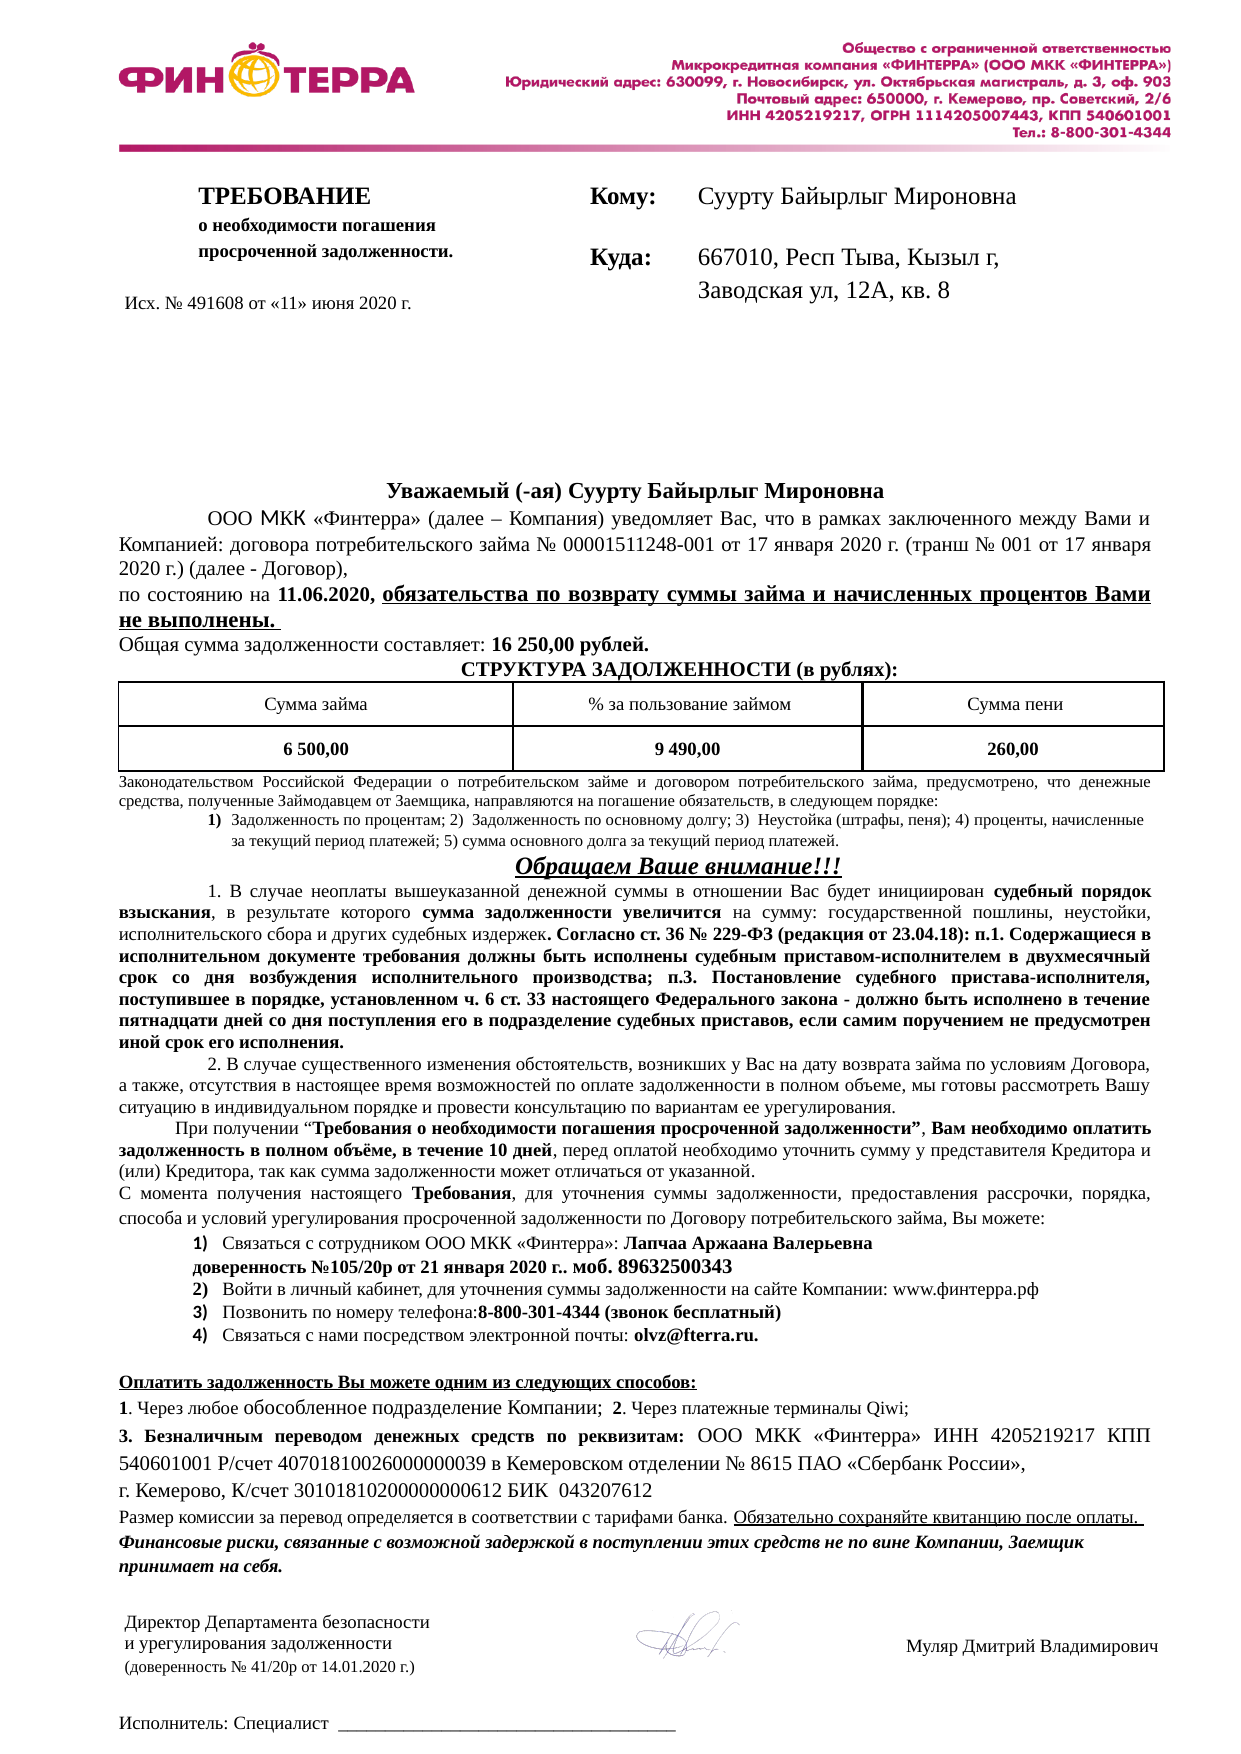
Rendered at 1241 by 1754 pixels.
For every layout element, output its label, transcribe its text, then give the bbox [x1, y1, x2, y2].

text Размер комиссии за перевод определяется в соответствии с тарифами банка. Обязательно сохраняйте квитанцию после оплаты. Финансовые риски, связанные с возможной задержкой в поступлении этих средств не по вине Компании, Заемщик принимает на себя. [118, 1506, 1152, 1577]
list Задолженность по процентам; 2) Задолженность по основному долгу; 3) Неустойка (штрафы, пеня); 4) проценты, начисленные за текущий период платежей; 5) сумма основного долга за текущий период платежей. [207, 810, 1152, 850]
text ООО МКК «Финтерра» (далее – Компания) уведомляет Вас, что в рамках заключенного между Вами и Компанией: договора потребительского займа № 00001511248-001 от 17 января 2020 г. (транш № 001 от 17 января 2020 г.) (далее - Договор), [118, 503, 1152, 580]
table_header Суурту Байырлыг Мироновна [692, 175, 1116, 236]
table_cell Куда: [584, 236, 692, 398]
text Общая сумма задолженности составляет: 16 250,00 рублей. [118, 632, 1152, 656]
table_header Сумма пени [864, 683, 1163, 725]
picture [118, 42, 1171, 152]
table_header Кому: [584, 175, 692, 236]
table_cell 667010, Респ Тыва, Кызыл г, Заводская ул, 12А, кв. 8 [692, 236, 1116, 398]
text Исполнитель: Специалист ____________________________________ [118, 1712, 1152, 1734]
text доверенность №105/20р от 21 января 2020 г.. моб. 89632500343 [192, 1254, 1152, 1278]
table_header ТРЕБОВАНИЕ о необходимости погашения просроченной задолженности. Исх. № 491608 от «11» июня 2020 г. [119, 175, 584, 398]
list Войти в личный кабинет, для уточнения суммы задолженности на сайте Компании: www.финтерра.рф [163, 1278, 1152, 1300]
text С момента получения настоящего Требования, для уточнения суммы задолженности, предоставления рассрочки, порядка, способа и условий урегулирования просроченной задолженности по Договору потребительского займа, Вы можете: [118, 1182, 1152, 1228]
text по состоянию на 11.06.2020, обязательства по возврату суммы займа и начисленных процентов Вами не выполнены. [118, 580, 1152, 632]
text СТРУКТУРА ЗАДОЛЖЕННОСТИ (в рублях): [118, 656, 1152, 681]
table_header % за пользование займом [514, 683, 861, 725]
text 1. Через любое обособленное подразделение Компании; 2. Через платежные терминалы Qiwi; [118, 1395, 1152, 1419]
picture [635, 1610, 742, 1660]
table_header Муляр Дмитрий Владимирович [807, 1605, 1164, 1687]
text Законодательством Российской Федерации о потребительском займе и договором потребительского займа, предусмотрено, что денежные средства, полученные Займодавцем от Заемщика, направляются на погашение обязательств, в следующем порядке: [118, 772, 1152, 810]
list Связаться с нами посредством электронной почты: olvz@fterra.ru. [192, 1323, 1152, 1346]
text 2. В случае существенного изменения обстоятельств, возникших у Вас на дату возврата займа по условиям Договора, а также, отсутствия в настоящее время возможностей по оплате задолженности в полном объеме, мы готовы рассмотреть Вашу ситуацию в индивидуальном порядке и провести консультацию по вариантам ее урегулирования. [118, 1052, 1152, 1117]
table_cell 9 490,00 [514, 727, 861, 769]
table_header [1116, 175, 1169, 398]
table_header [570, 1605, 807, 1687]
text Уважаемый (-ая) Суурту Байырлыг Мироновна [118, 477, 1152, 503]
table_header Директор Департамента безопасности и урегулирования задолженности (доверенность № 41/20р от 14.01.2020 г.) [119, 1605, 570, 1687]
table_cell 260,00 [864, 727, 1163, 769]
text Оплатить задолженность Вы можете одним из следующих способов: [118, 1371, 1152, 1392]
list Связаться с сотрудником ООО МКК «Финтерра»: Лапчаа Аржаана Валерьевна [148, 1231, 1152, 1254]
text При получении “Требования о необходимости погашения просроченной задолженности”, Вам необходимо оплатить задолженность в полном объёме, в течение 10 дней, перед оплатой необходимо уточнить сумму у представителя Кредитора и (или) Кредитора, так как сумма задолженности может отличаться от указанной. [118, 1117, 1152, 1182]
text Обращаем Ваше внимание!!! [118, 851, 1152, 880]
list Позвонить по номеру телефона:8-800-301-4344 (звонок бесплатный) [192, 1300, 1152, 1323]
table_cell 6 500,00 [119, 727, 512, 769]
table_header Сумма займа [119, 683, 512, 725]
text 1. В случае неоплаты вышеуказанной денежной суммы в отношении Вас будет инициирован судебный порядок взыскания, в результате которого сумма задолженности увеличится на сумму: государственной пошлины, неустойки, исполнительского сбора и других судебных издержек. Согласно ст. 36 № 229-ФЗ (редакция от 23.04.18): п.1. Содержащиеся в исполнительном документе требования должны быть исполнены судебным приставом-исполнителем в двухмесячный срок со дня возбуждения исполнительного производства; п.3. Постановление судебного пристава-исполнителя, поступившее в порядке, установленном ч. 6 ст. 33 настоящего Федерального закона - должно быть исполнено в течение пятнадцати дней со дня поступления его в подразделение судебных приставов, если самим поручением не предусмотрен иной срок его исполнения. [118, 880, 1152, 1052]
text г. Кемерово, К/счет 30101810200000000612 БИК 043207612 [118, 1478, 1152, 1502]
text 3. Безналичным переводом денежных средств по реквизитам: ООО МКК «Финтерра» ИНН 4205219217 КПП 540601001 Р/счет 40701810026000000039 в Кемеровском отделении № 8615 ПАО «Сбербанк России», [118, 1423, 1152, 1474]
